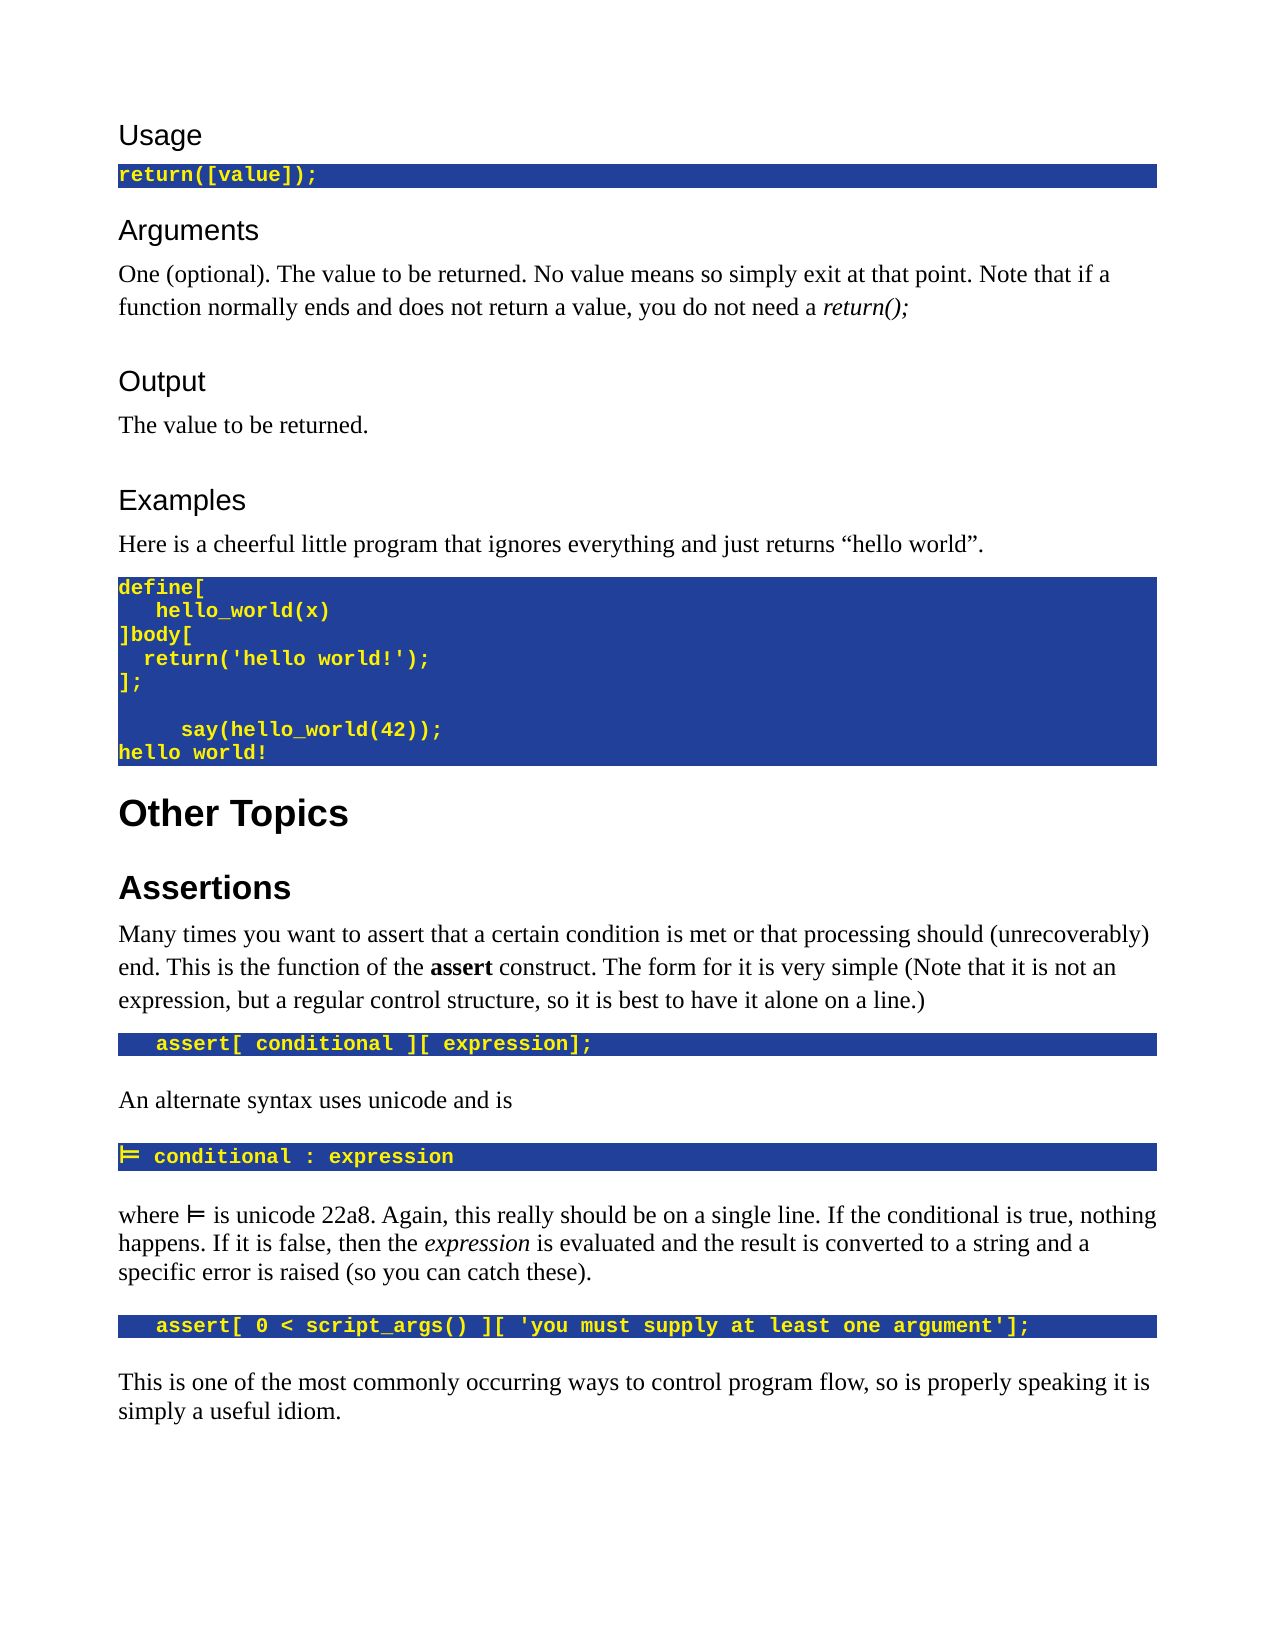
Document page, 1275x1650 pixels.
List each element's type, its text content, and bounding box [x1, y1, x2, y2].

text hello_world(x) [118, 600, 1157, 624]
text Here is a cheerful little program that ignores everything and just returns “hello world”. [118, 529, 1157, 558]
text ⊨ conditional : expression [118, 1143, 1157, 1171]
text assert[ 0 < script_args() ][ 'you must supply at least one argument']; [118, 1315, 1157, 1338]
text assert[ conditional ][ expression]; [118, 1033, 1157, 1056]
text define[ [118, 577, 1157, 600]
subtitle Usage [118, 118, 1157, 152]
text return('hello world!'); [118, 648, 1157, 671]
subtitle Output [118, 364, 1157, 398]
text The value to be returned. [118, 411, 1157, 439]
subtitle Other Topics [118, 791, 1157, 834]
subtitle Arguments [118, 213, 1157, 246]
text ]; [118, 671, 1157, 695]
text Many times you want to assert that a certain condition is met or that processing should (unrecoverably) end. This is the function of the assert construct. The form for it is very simple (Note that it is not an expression, but a regular control structure, so it is best to have it alone on a line.) [118, 919, 1157, 1014]
text hello world! [118, 742, 1157, 766]
subtitle Examples [118, 483, 1157, 517]
text This is one of the most commonly occurring ways to control program flow, so is properly speaking it is simply a useful idiom. [118, 1367, 1157, 1424]
text where ⊨ is unicode 22a8. Again, this really should be on a single line. If the conditional is true, nothing happens. If it is false, then the expression is evaluated and the result is converted to a string and a specific error is raised (so you can catch these). [118, 1200, 1157, 1286]
text An alternate syntax uses unicode and is [118, 1085, 1157, 1114]
subtitle Assertions [118, 868, 1157, 907]
text One (optional). The value to be returned. No value means so simply exit at that point. Note that if a function normally ends and does not return a value, you do not need a return(); [118, 259, 1157, 321]
text ]body[ [118, 624, 1157, 648]
text return([value]); [118, 164, 1157, 188]
text say(hello_world(42)); [118, 719, 1157, 742]
